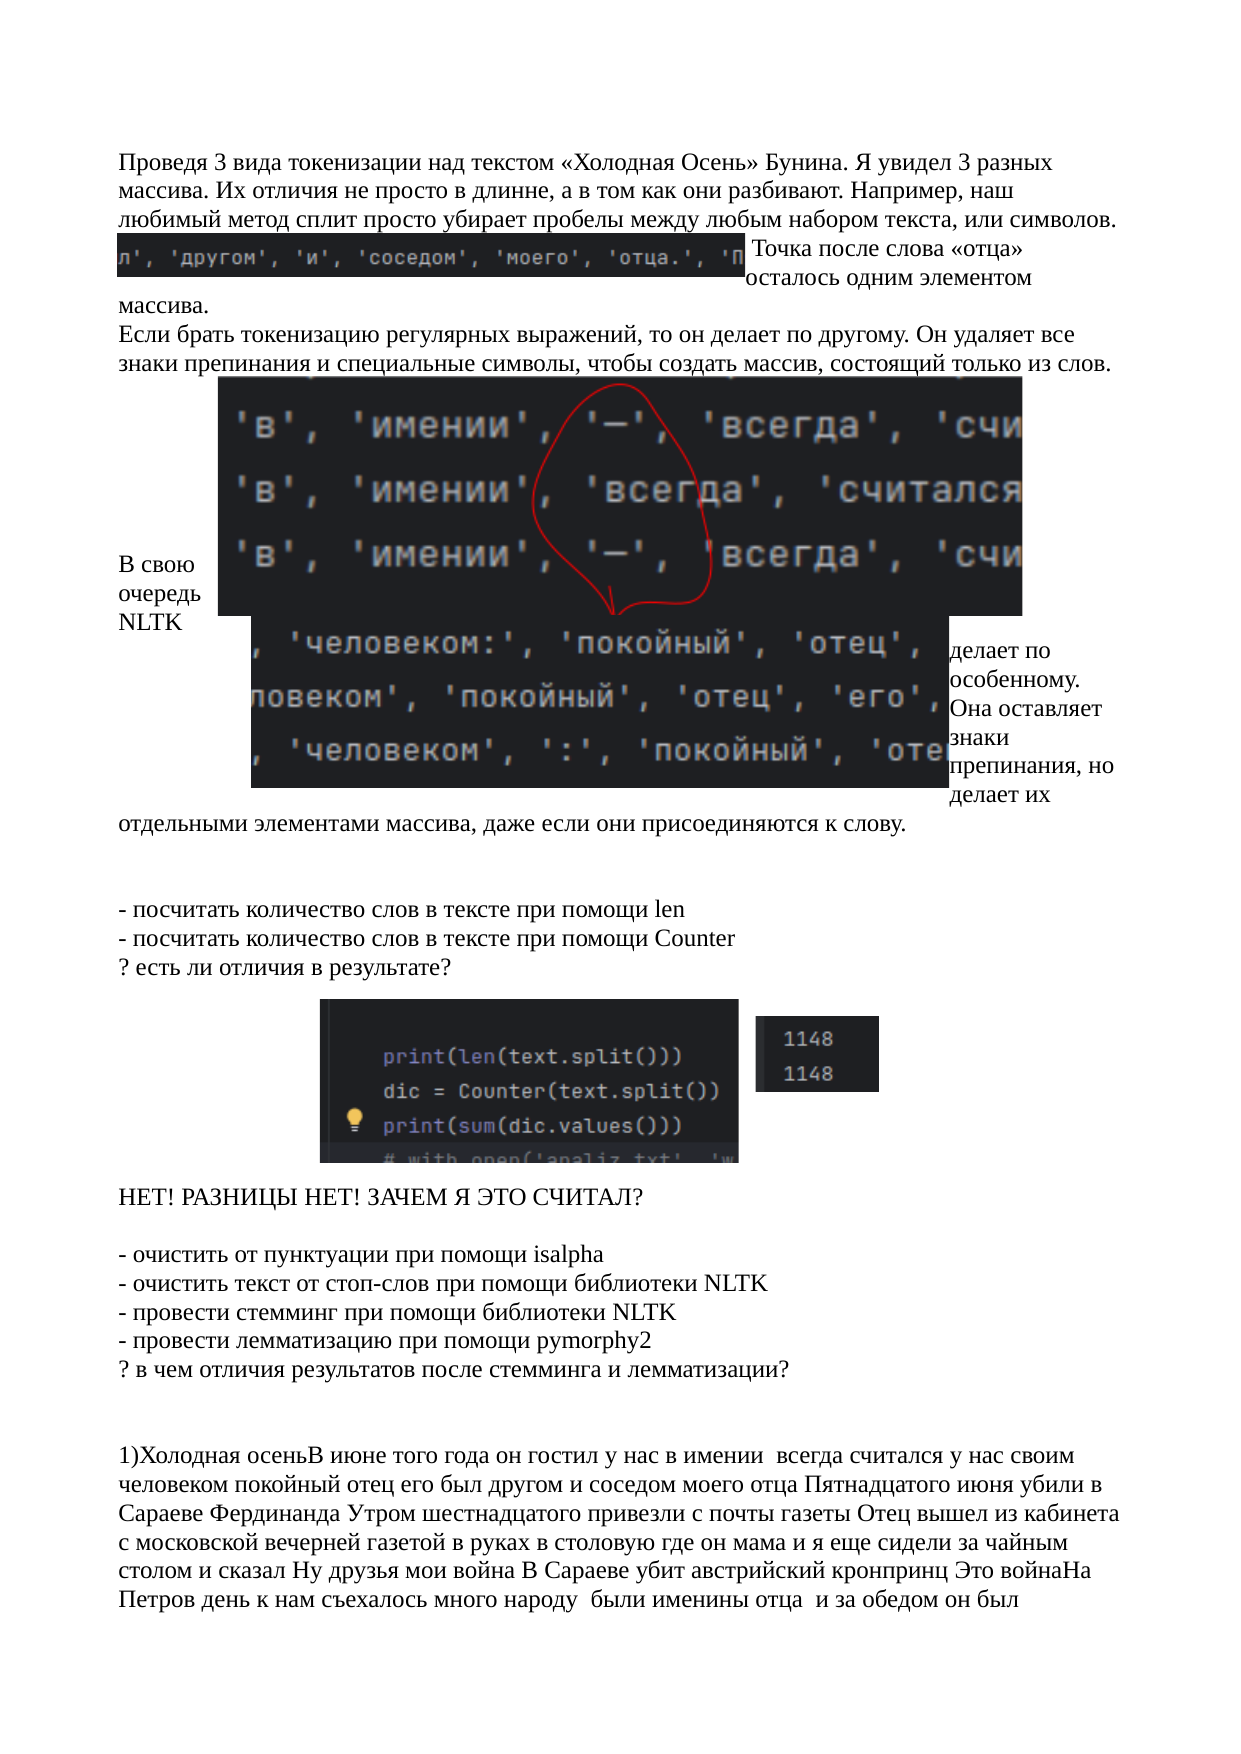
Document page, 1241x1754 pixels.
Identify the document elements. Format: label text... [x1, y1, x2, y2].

picture [117, 233, 746, 277]
picture [319, 999, 739, 1163]
text Если брать токенизацию регулярных выражений, то он делает по другому. Он удаляет все знаки препинания и специальные символы, чтобы создать массив, состоящий только из слов. [118, 319, 1122, 377]
text - очистить от пунктуации при помощи isalpha - очистить текст от стоп-слов при помощи библиотеки NLTK - провести стемминг при помощи библиотеки NLTK - провести лемматизацию при помощи pymorphy2 ? в чем отличия результатов после стемминга и лемматизации? [118, 1239, 1122, 1383]
text Точка после слова «отца» осталось одним элементом массива. [118, 233, 1122, 319]
text Проведя 3 вида токенизации над текстом «Холодная Осень» Бунина. Я увидел 3 разных массива. Их отличия не просто в длинне, а в том как они разбивают. Например, наш любимый метод сплит просто убирает пробелы между любым набором текста, или символов. [118, 147, 1122, 233]
text В свою очередь NLTK делает по особенному. Она оставляет знаки препинания, но делает их отдельными элементами массива, даже если они присоединяются к слову. [118, 549, 1122, 837]
text НЕТ! РАЗНИЦЫ НЕТ! ЗАЧЕМ Я ЭТО СЧИТАЛ? [118, 1182, 1122, 1211]
text - посчитать количество слов в тексте при помощи len - посчитать количество слов в тексте при помощи Counter ? есть ли отличия в результате? [118, 894, 1122, 981]
picture [217, 376, 1023, 788]
text 1)Холодная осеньВ июне того года он гостил у нас в имении всегда считался у нас своим человеком покойный отец его был другом и соседом моего отца Пятнадцатого июня убили в Сараеве Фердинанда Утром шестнадцатого привезли с почты газеты Отец вышел из кабинета с московской вечерней газетой в руках в столовую где он мама и я еще сидели за чайным столом и сказал Ну друзья мои война В Сараеве убит австрийский кронпринц Это войнаНа Петров день к нам съехалось много народу были именины отца и за обедом он был [118, 1441, 1122, 1613]
picture [755, 1016, 879, 1092]
